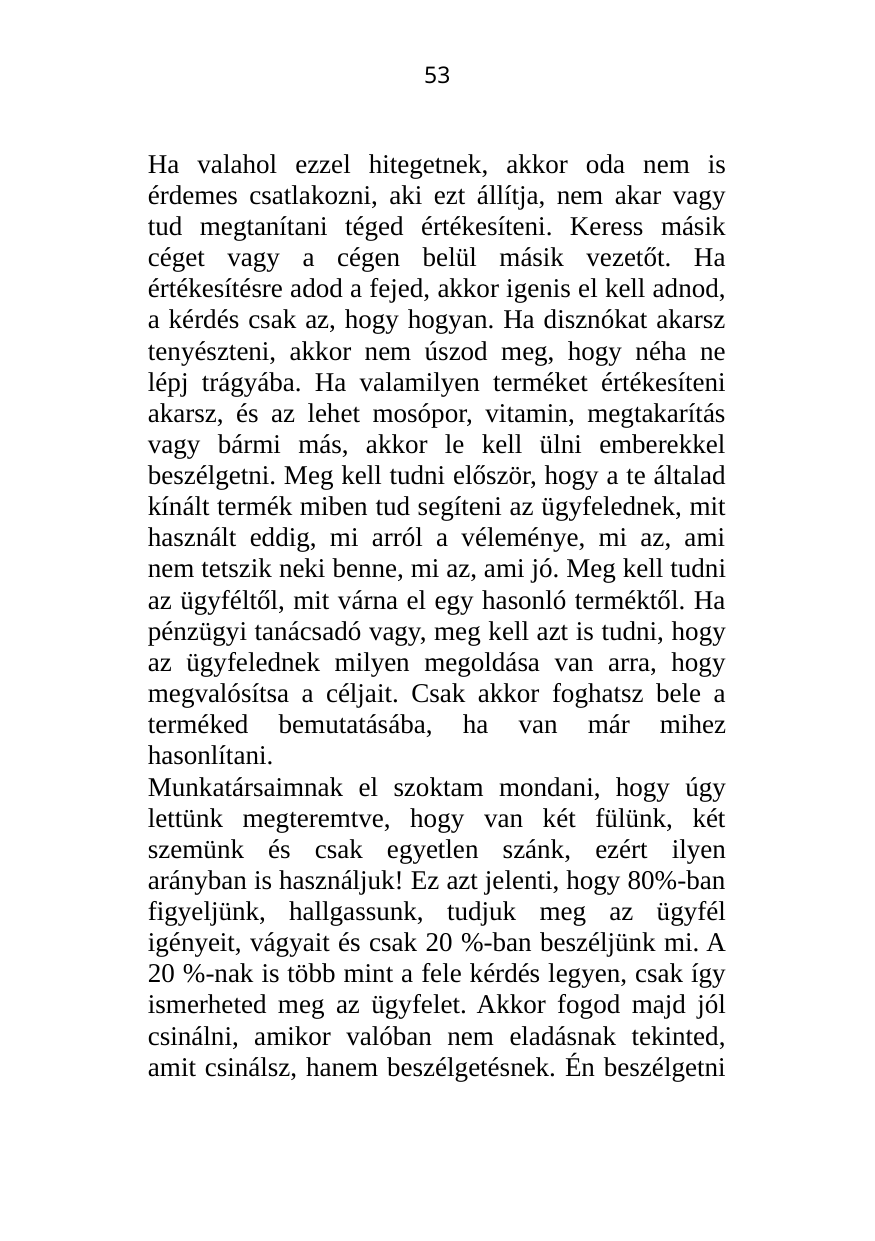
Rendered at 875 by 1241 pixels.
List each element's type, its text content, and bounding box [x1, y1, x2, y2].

text Munkatársaimnak el szoktam mondani, hogy úgy lettünk megteremtve, hogy van két fülünk, két szemünk és csak egyetlen szánk, ezért ilyen arányban is használjuk! Ez azt jelenti, hogy 80%-ban figyeljünk, hallgassunk, tudjuk meg az ügyfél igényeit, vágyait és csak 20 %-ban beszéljünk mi. A 20 %-nak is több mint a fele kérdés legyen, csak így ismerheted meg az ügyfelet. Akkor fogod majd jól csinálni, amikor valóban nem eladásnak tekinted, amit csinálsz, hanem beszélgetésnek. Én beszélgetni [148, 771, 726, 1082]
text Ha valahol ezzel hitegetnek, akkor oda nem is érdemes csatlakozni, aki ezt állítja, nem akar vagy tud megtanítani téged értékesíteni. Keress másik céget vagy a cégen belül másik vezetőt. Ha értékesítésre adod a fejed, akkor igenis el kell adnod, a kérdés csak az, hogy hogyan. Ha disznókat akarsz tenyészteni, akkor nem úszod meg, hogy néha ne lépj trágyába. Ha valamilyen terméket értékesíteni akarsz, és az lehet mosópor, vitamin, megtakarítás vagy bármi más, akkor le kell ülni emberekkel beszélgetni. Meg kell tudni először, hogy a te általad kínált termék miben tud segíteni az ügyfelednek, mit használt eddig, mi arról a véleménye, mi az, ami nem tetszik neki benne, mi az, ami jó. Meg kell tudni az ügyféltől, mit várna el egy hasonló terméktől. Ha pénzügyi tanácsadó vagy, meg kell azt is tudni, hogy az ügyfelednek milyen megoldása van arra, hogy megvalósítsa a céljait. Csak akkor foghatsz bele a terméked bemutatásába, ha van már mihez hasonlítani. [148, 148, 726, 771]
